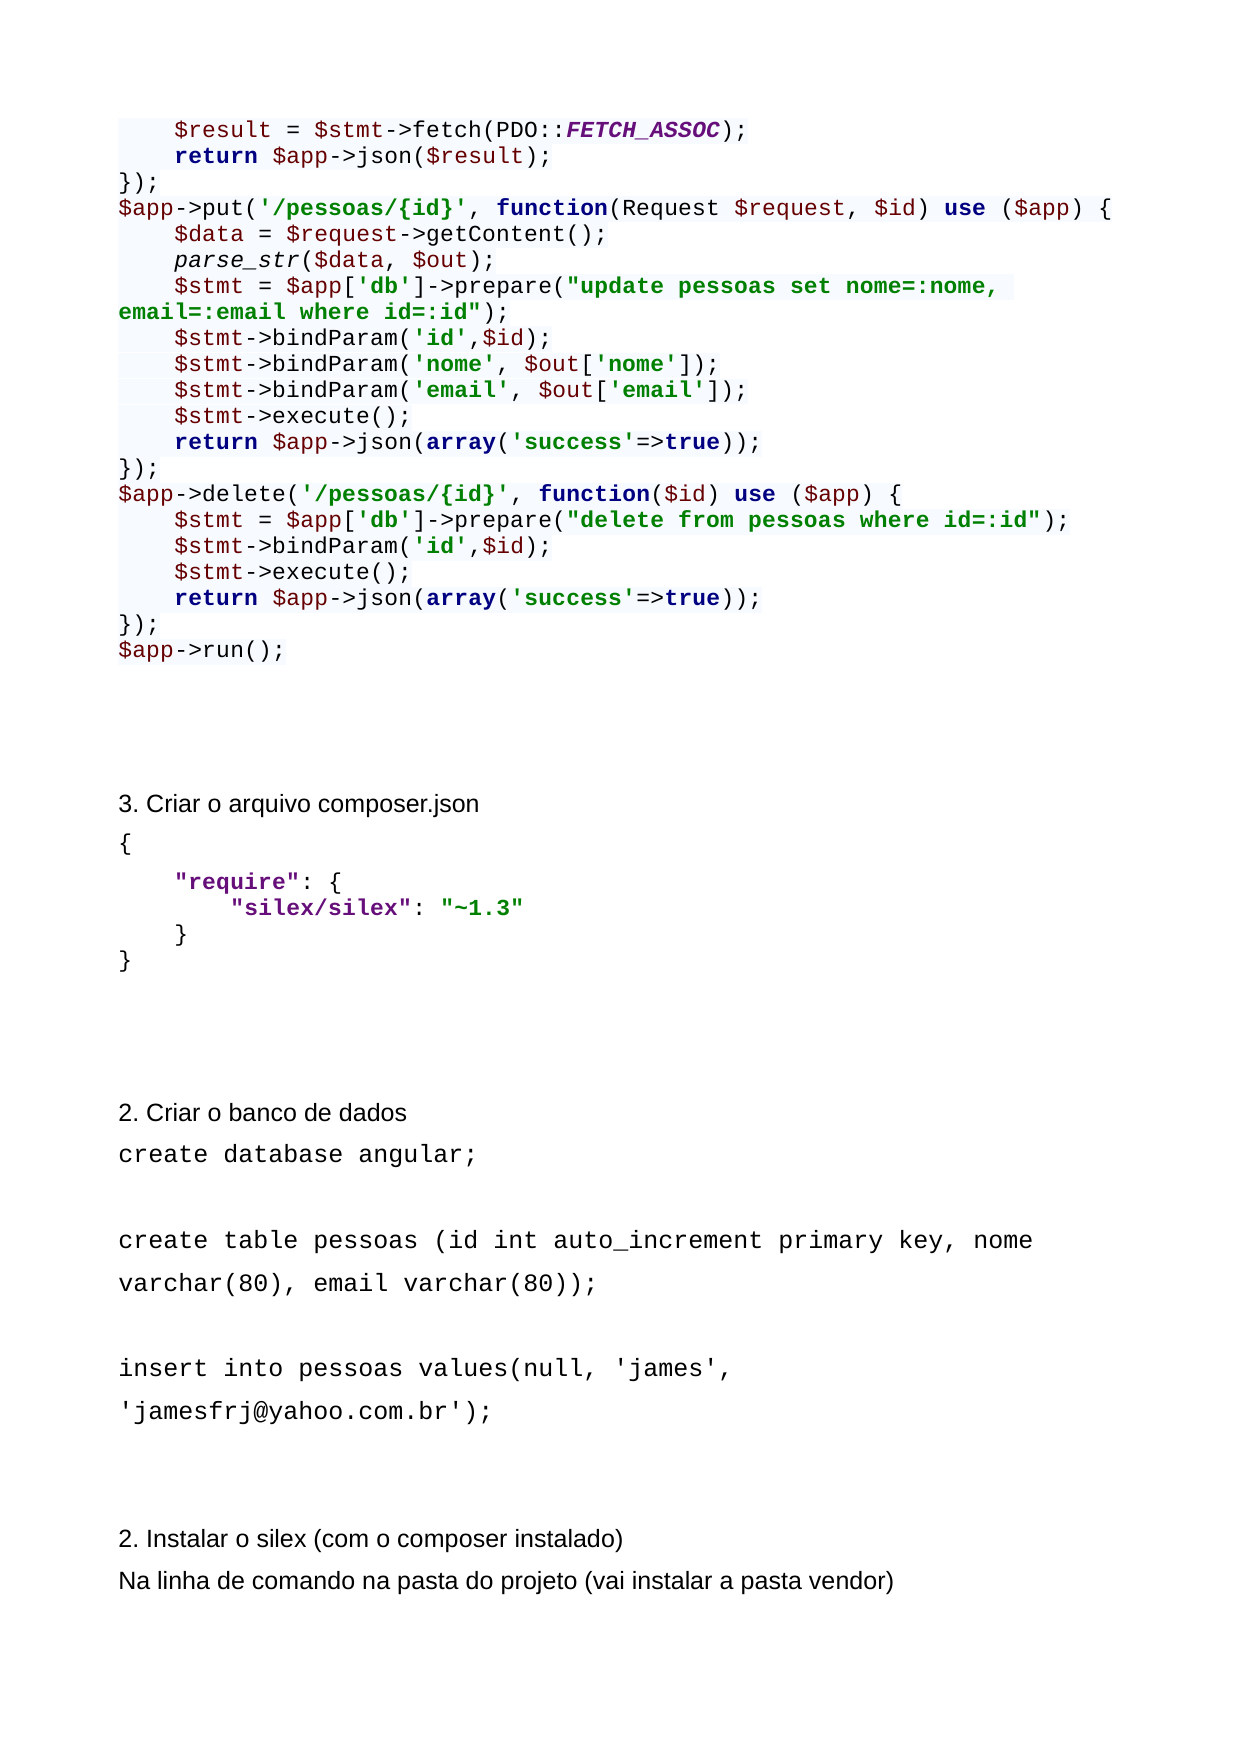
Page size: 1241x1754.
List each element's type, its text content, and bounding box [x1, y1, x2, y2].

text $stmt->bindParam('id',$id); [118, 326, 1122, 352]
text }); [118, 457, 1122, 483]
text } [118, 949, 1122, 975]
text Na linha de comando na pasta do projeto (vai instalar a pasta vendor) [118, 1567, 1122, 1595]
text $stmt = $app['db']->prepare("update pessoas set nome=:nome, email=:email where id=:id"); [118, 274, 1122, 326]
text 2. Instalar o silex (com o composer instalado) [118, 1525, 1122, 1553]
text return $app->json(array('success'=>true)); [118, 587, 1122, 613]
text create table pessoas (id int auto_increment primary key, nome varchar(80), email varchar(80)); [118, 1227, 1122, 1298]
text } [118, 923, 1122, 949]
text create database angular; [118, 1141, 1122, 1170]
text return $app->json($result); [118, 144, 1122, 170]
text }); [118, 170, 1122, 196]
text $data = $request->getContent(); [118, 222, 1122, 248]
text $stmt = $app['db']->prepare("delete from pessoas where id=:id"); [118, 509, 1122, 535]
text { [118, 831, 1122, 857]
text $app->run(); [118, 639, 1122, 665]
text $stmt->bindParam('nome', $out['nome']); [118, 352, 1122, 378]
text $stmt->execute(); [118, 561, 1122, 587]
text $app->delete('/pessoas/{id}', function($id) use ($app) { [118, 483, 1122, 509]
text $stmt->bindParam('id',$id); [118, 535, 1122, 561]
text }); [118, 613, 1122, 639]
text return $app->json(array('success'=>true)); [118, 431, 1122, 457]
text 3. Criar o arquivo composer.json [118, 789, 1122, 817]
text $app->put('/pessoas/{id}', function(Request $request, $id) use ($app) { [118, 196, 1122, 222]
text 2. Criar o banco de dados [118, 1099, 1122, 1127]
text "silex/silex": "~1.3" [118, 897, 1122, 923]
text $result = $stmt->fetch(PDO::FETCH_ASSOC); [118, 118, 1122, 144]
text insert into pessoas values(null, 'james', 'jamesfrj@yahoo.com.br'); [118, 1356, 1122, 1427]
text $stmt->bindParam('email', $out['email']); [118, 378, 1122, 404]
text parse_str($data, $out); [118, 248, 1122, 274]
text $stmt->execute(); [118, 404, 1122, 431]
text "require": { [118, 871, 1122, 897]
